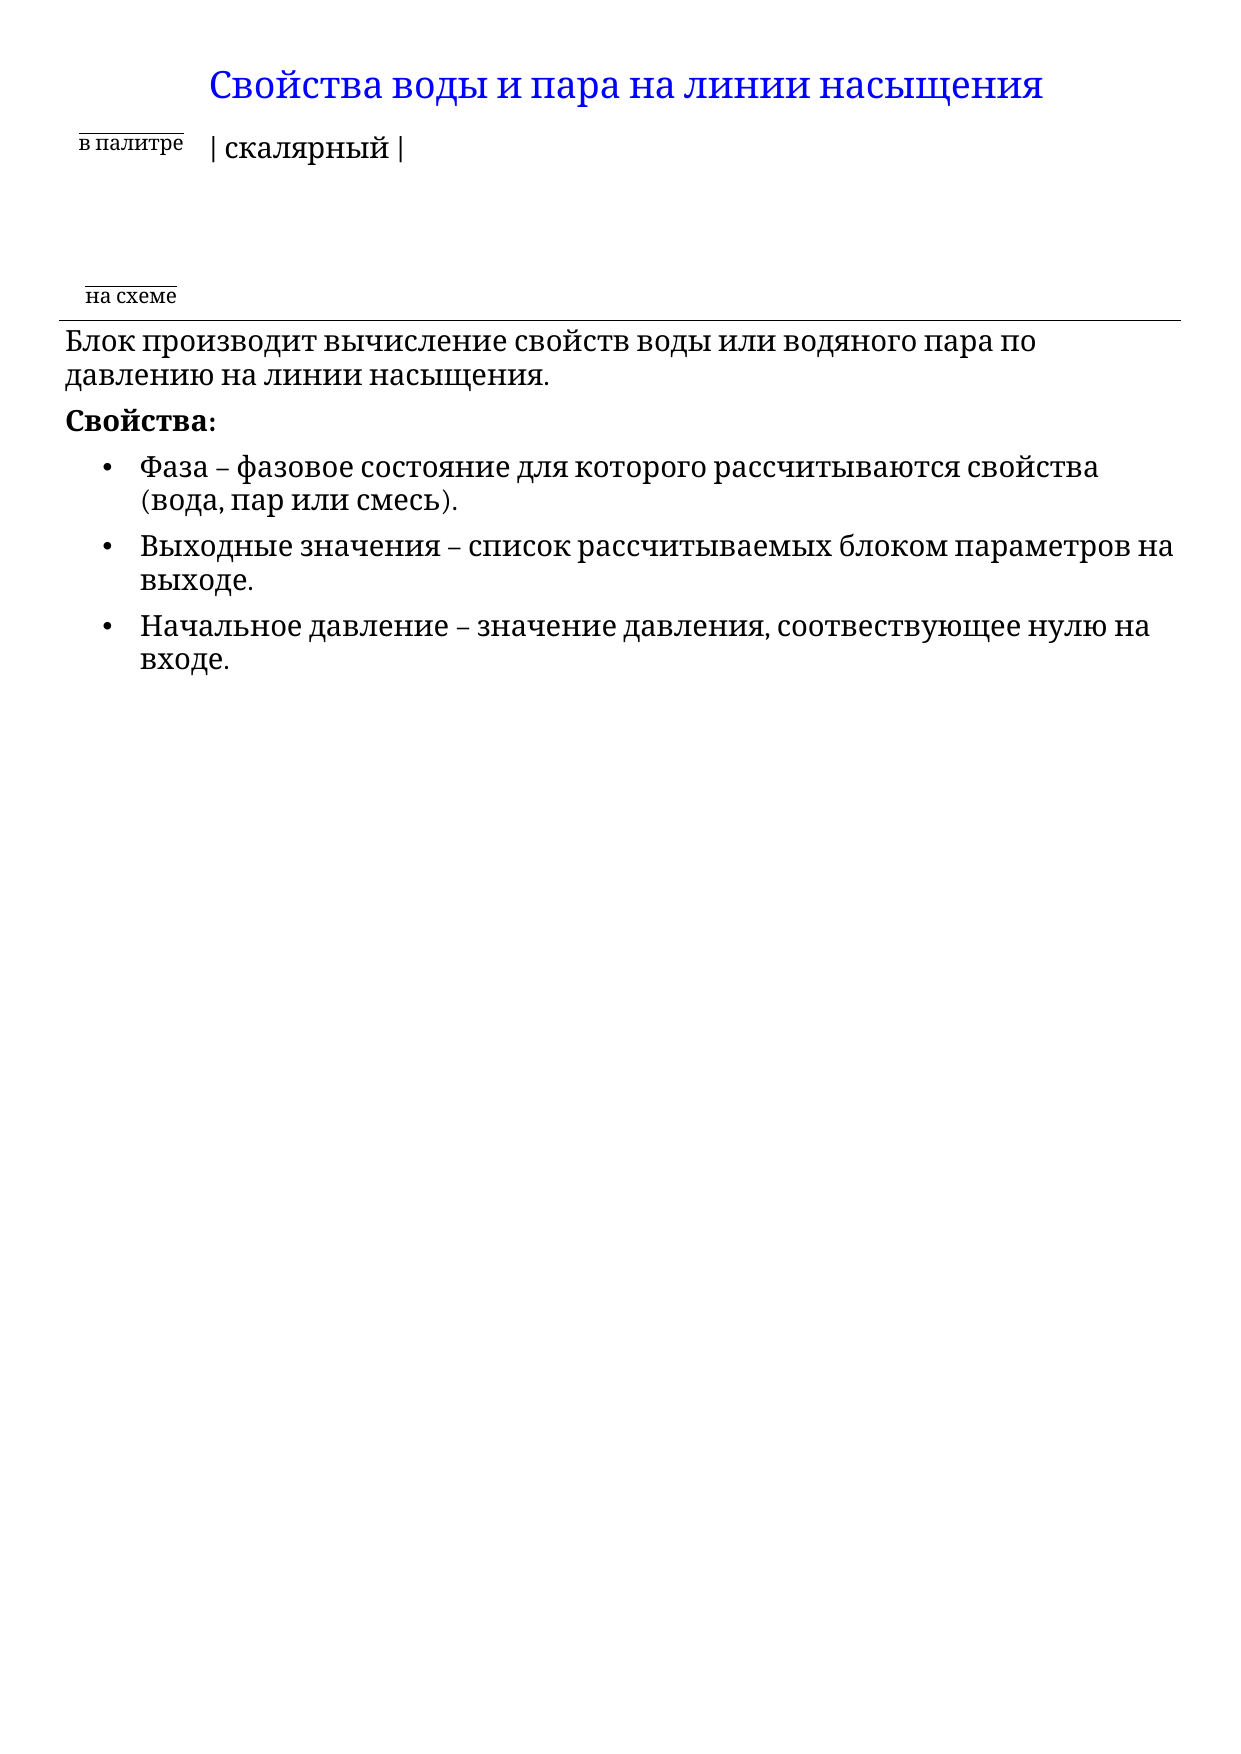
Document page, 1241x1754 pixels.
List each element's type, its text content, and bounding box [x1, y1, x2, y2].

table_cell Блок производит вычисление свойств воды или водяного пара по давлению на линии насыщения. Свойства: Фаза – фазовое состояние для которого рассчитываются свойства (вода, пар или смесь). Выходные значения – список рассчитываемых блоком параметров на выходе. Начальное давление – значение давления, соотвествующее нулю на входе. [59, 321, 1181, 695]
table_cell | скалярный | [203, 126, 1181, 183]
table_cell [203, 279, 1181, 319]
table_cell на схеме [59, 279, 203, 319]
table_cell в палитре [59, 126, 203, 183]
table_header Свойства воды и пара на линии насыщения [203, 59, 1181, 126]
table_cell [59, 184, 203, 279]
table_header [59, 59, 203, 126]
table_cell [203, 184, 1181, 279]
